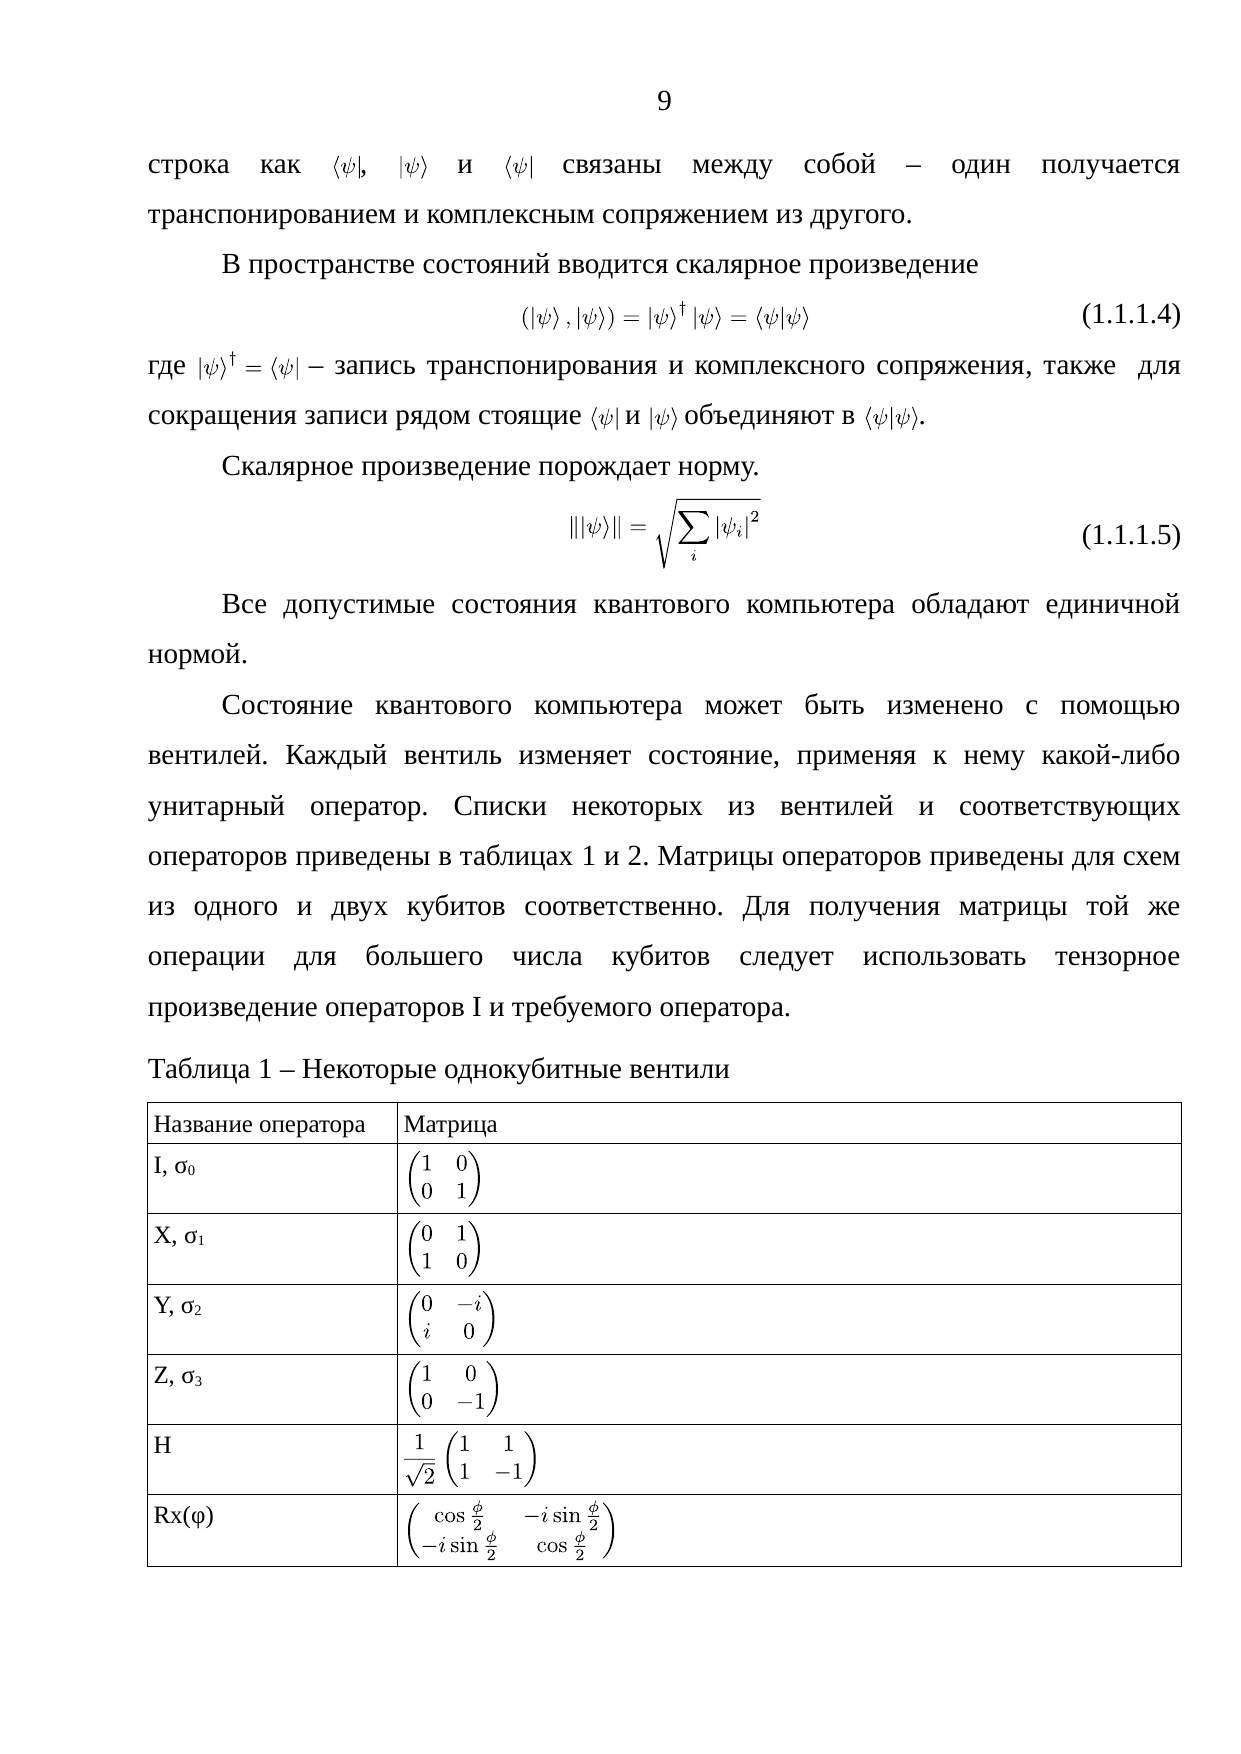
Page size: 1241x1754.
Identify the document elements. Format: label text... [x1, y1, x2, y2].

text [148, 498, 568, 569]
text В пространстве состояний вводится скалярное произведение [148, 246, 1181, 280]
table_cell [398, 1355, 1181, 1424]
table_cell [398, 1144, 1181, 1213]
table_cell [398, 1214, 1181, 1283]
table_cell Z, σ3 [148, 1355, 397, 1424]
text (1.1.1.4) [148, 297, 1181, 330]
table_cell [398, 1425, 1181, 1494]
table_cell I, σ0 [148, 1144, 397, 1213]
text (1.1.1.5) [761, 498, 1181, 569]
text Состояние квантового компьютера может быть изменено с помощью вентилей. Каждый вентиль изменяет состояние, применяя к нему какой-либо унитарный оператор. Списки некоторых из вентилей и соответствующих операторов приведены в таблицах 1 и 2. Матрицы операторов приведены для схем из одного и двух кубитов соответственно. Для получения матрицы той же операции для большего числа кубитов следует использовать тензорное произведение операторов I и требуемого оператора. [148, 687, 1181, 1022]
table_cell H [148, 1425, 397, 1494]
text строка как , и связаны между собой – один получается транспонированием и комплексным сопряжением из другого. [148, 146, 1181, 229]
table_cell [398, 1495, 1181, 1566]
text Все допустимые состояния квантового компьютера обладают единичной нормой. [148, 586, 1181, 670]
text где – запись транспонирования и комплексного сопряжения, также для сокращения записи рядом стоящие и объединяют в . [148, 347, 1181, 431]
table_cell X, σ1 [148, 1214, 397, 1283]
table_header Название оператора [148, 1103, 397, 1143]
table_cell Rx(φ) [148, 1495, 397, 1566]
text Скалярное произведение порождает норму. [148, 448, 1181, 481]
table_cell [398, 1285, 1181, 1353]
table_cell Y, σ2 [148, 1285, 397, 1353]
table_header Матрица [398, 1103, 1181, 1143]
text Таблица 1 – Некоторые однокубитные вентили [148, 1052, 1181, 1085]
